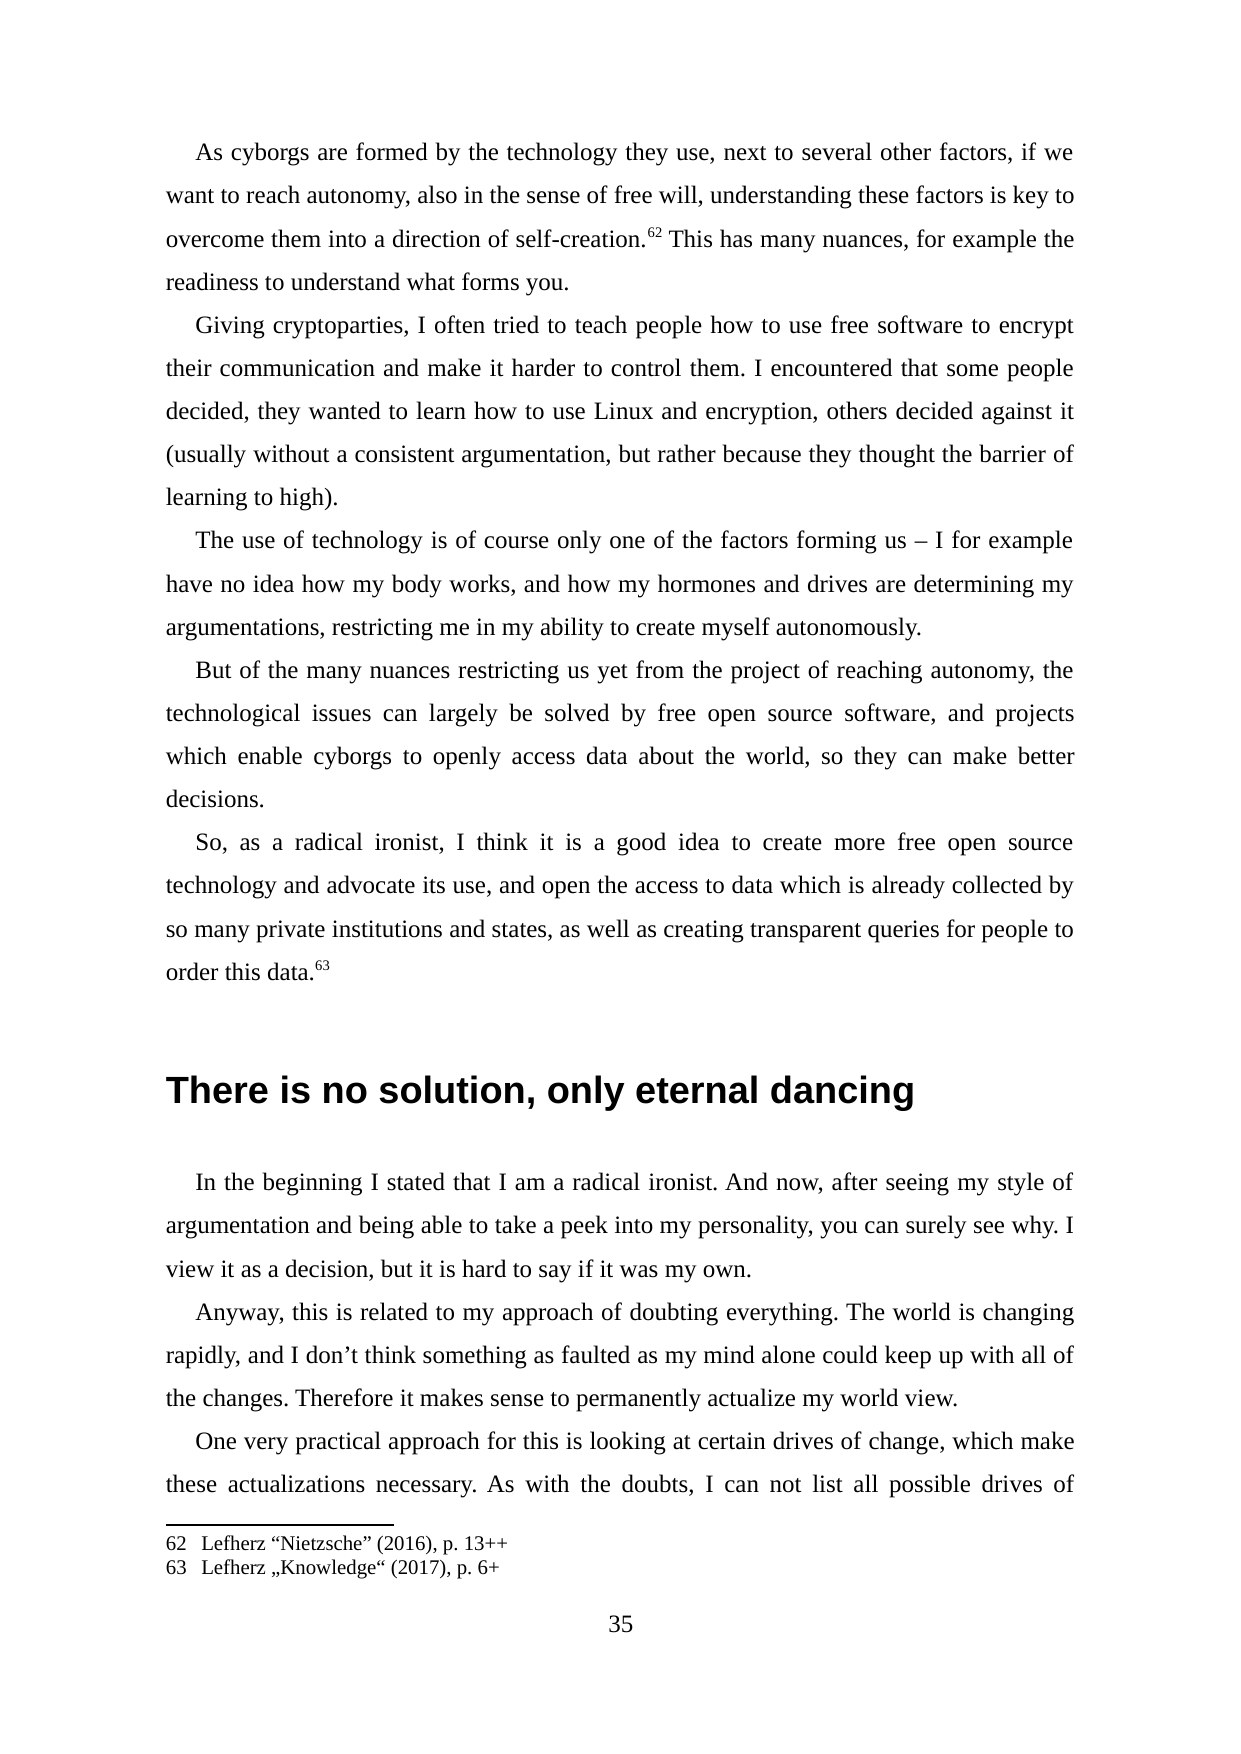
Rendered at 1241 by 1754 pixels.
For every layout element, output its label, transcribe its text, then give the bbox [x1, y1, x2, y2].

text Giving cryptoparties, I often tried to teach people how to use free software to encrypt their communication and make it harder to control them. I encountered that some people decided, they wanted to learn how to use Linux and encryption, others decided against it (usually without a consistent argumentation, but rather because they thought the barrier of learning to high). [166, 310, 1075, 511]
text In the beginning I stated that I am a radical ironist. And now, after seeing my style of argumentation and being able to take a peek into my personality, you can surely see why. I view it as a decision, but it is hard to say if it was my own. [166, 1167, 1075, 1282]
text Anyway, this is related to my approach of doubting everything. The world is changing rapidly, and I don’t think something as faulted as my mind alone could keep up with all of the changes. Therefore it makes sense to permanently actualize my world view. [166, 1297, 1075, 1412]
text As cyborgs are formed by the technology they use, next to several other factors, if we want to reach autonomy, also in the sense of free will, understanding these factors is key to overcome them into a direction of self-creation. This has many nuances, for example the readiness to understand what forms you. [166, 137, 1075, 296]
subtitle There is no solution, only eternal dancing [166, 1068, 1075, 1112]
text One very practical approach for this is looking at certain drives of change, which make these actualizations necessary. As with the doubts, I can not list all possible drives of [166, 1426, 1075, 1498]
text The use of technology is of course only one of the factors forming us – I for example have no idea how my body works, and how my hormones and drives are determining my argumentations, restricting me in my ability to create myself autonomously. [166, 526, 1075, 641]
text So, as a radical ironist, I think it is a good idea to create more free open source technology and advocate its use, and open the access to data which is already collected by so many private institutions and states, as well as creating transparent queries for people to order this data. [166, 827, 1075, 986]
text Lefherz “Nietzsche” (2016), p. 13++ [166, 1531, 1075, 1555]
text Lefherz „Knowledge“ (2017), p. 6+ [166, 1555, 1075, 1579]
text But of the many nuances restricting us yet from the project of reaching autonomy, the technological issues can largely be solved by free open source software, and projects which enable cyborgs to openly access data about the world, so they can make better decisions. [166, 655, 1075, 813]
